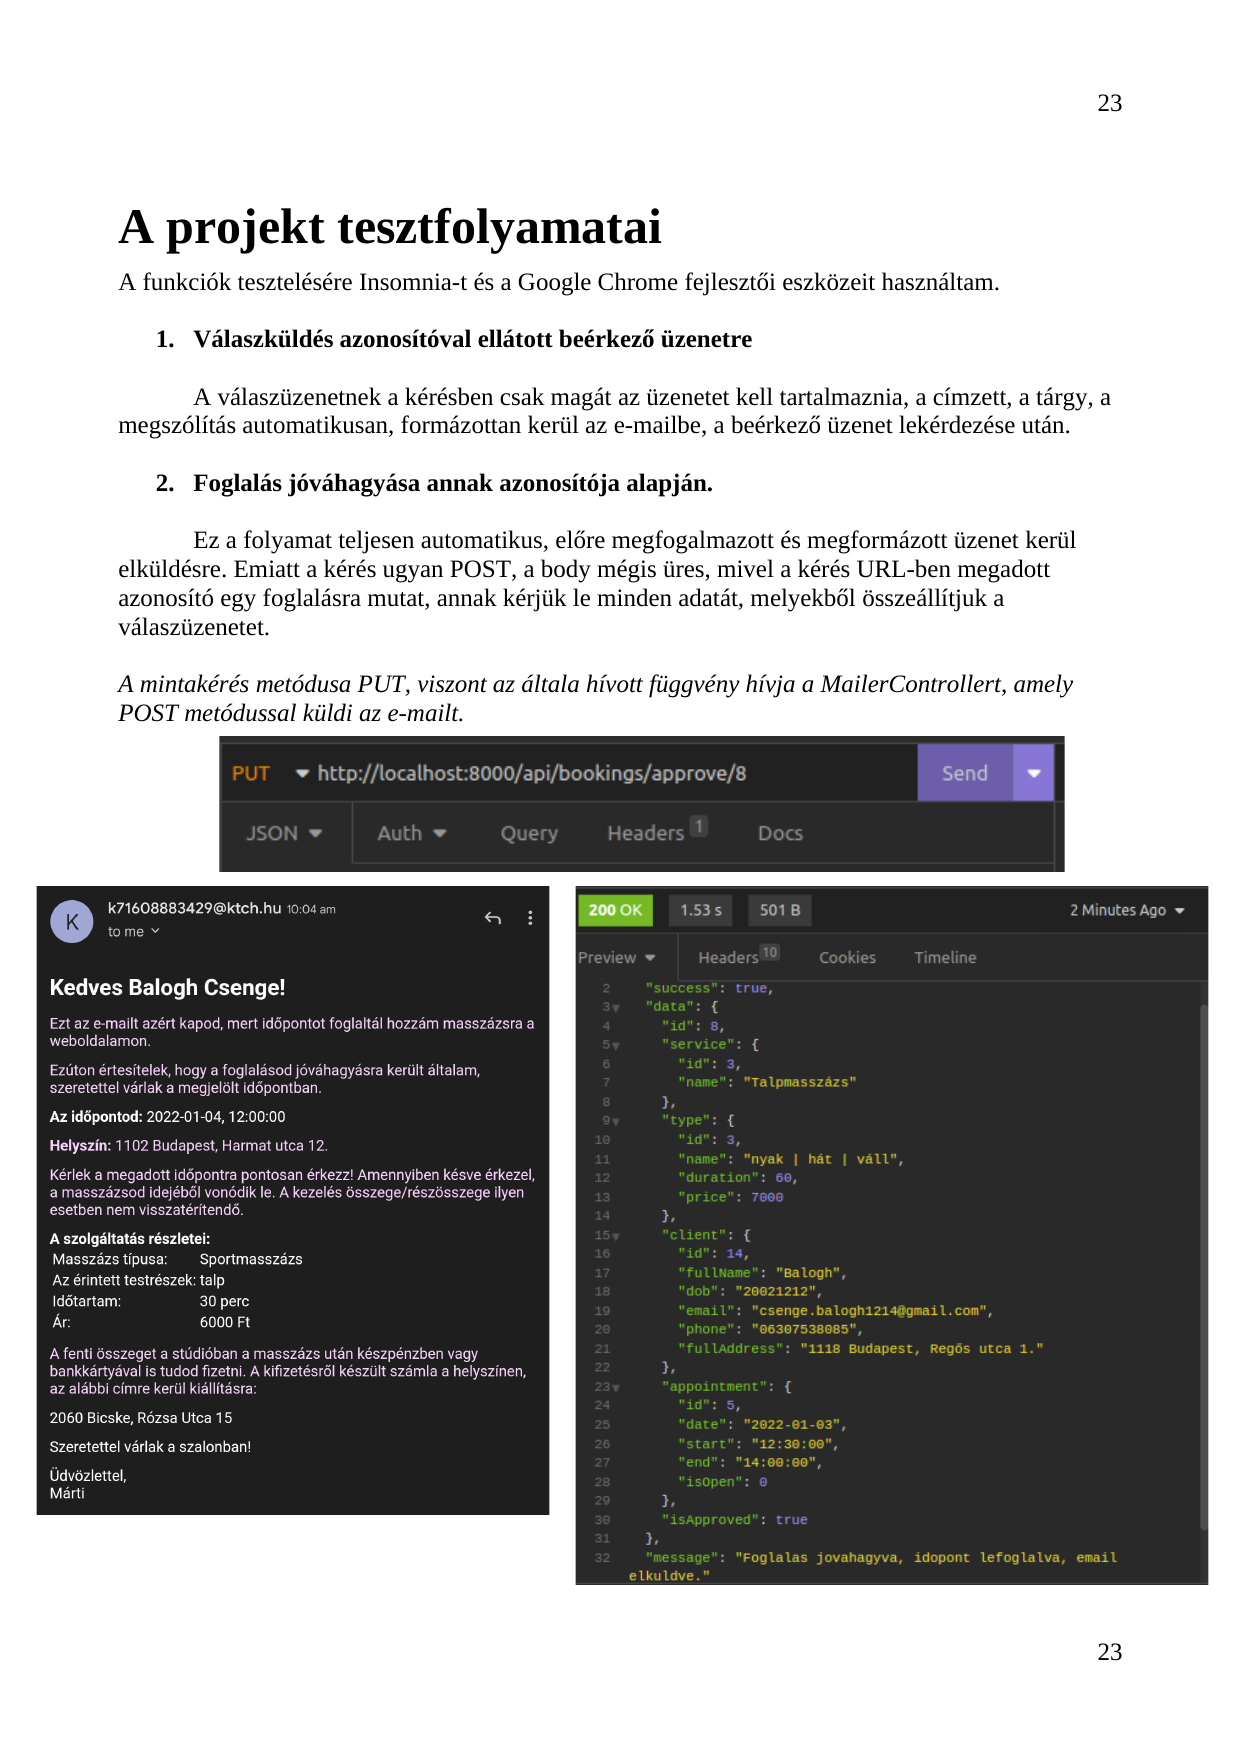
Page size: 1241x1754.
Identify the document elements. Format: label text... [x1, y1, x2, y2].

text A mintakérés metódusa PUT, viszont az általa hívott függvény hívja a MailerControllert, amely POST metódussal küldi az e-mailt. [118, 669, 1122, 727]
picture [575, 886, 1209, 1585]
text A funkciók tesztelésére Insomnia-t és a Google Chrome fejlesztői eszközeit használtam. [118, 267, 1122, 296]
picture [36, 886, 550, 1515]
text A válaszüzenetnek a kérésben csak magát az üzenetet kell tartalmaznia, a címzett, a tárgy, a megszólítás automatikusan, formázottan kerül az e-mailbe, a beérkező üzenet lekérdezése után. [118, 382, 1122, 439]
list Válaszküldés azonosítóval ellátott beérkező üzenetre [156, 324, 1122, 353]
list Foglalás jóváhagyása annak azonosítója alapján. [156, 468, 1122, 497]
text Ez a folyamat teljesen automatikus, előre megfogalmazott és megformázott üzenet kerül elküldésre. Emiatt a kérés ugyan POST, a body mégis üres, mivel a kérés URL-ben megadott azonosító egy foglalásra mutat, annak kérjük le minden adatát, melyekből összeállítjuk a válaszüzenetet. [118, 526, 1122, 641]
picture [219, 736, 1065, 872]
subtitle A projekt tesztfolyamatai [118, 197, 1122, 254]
